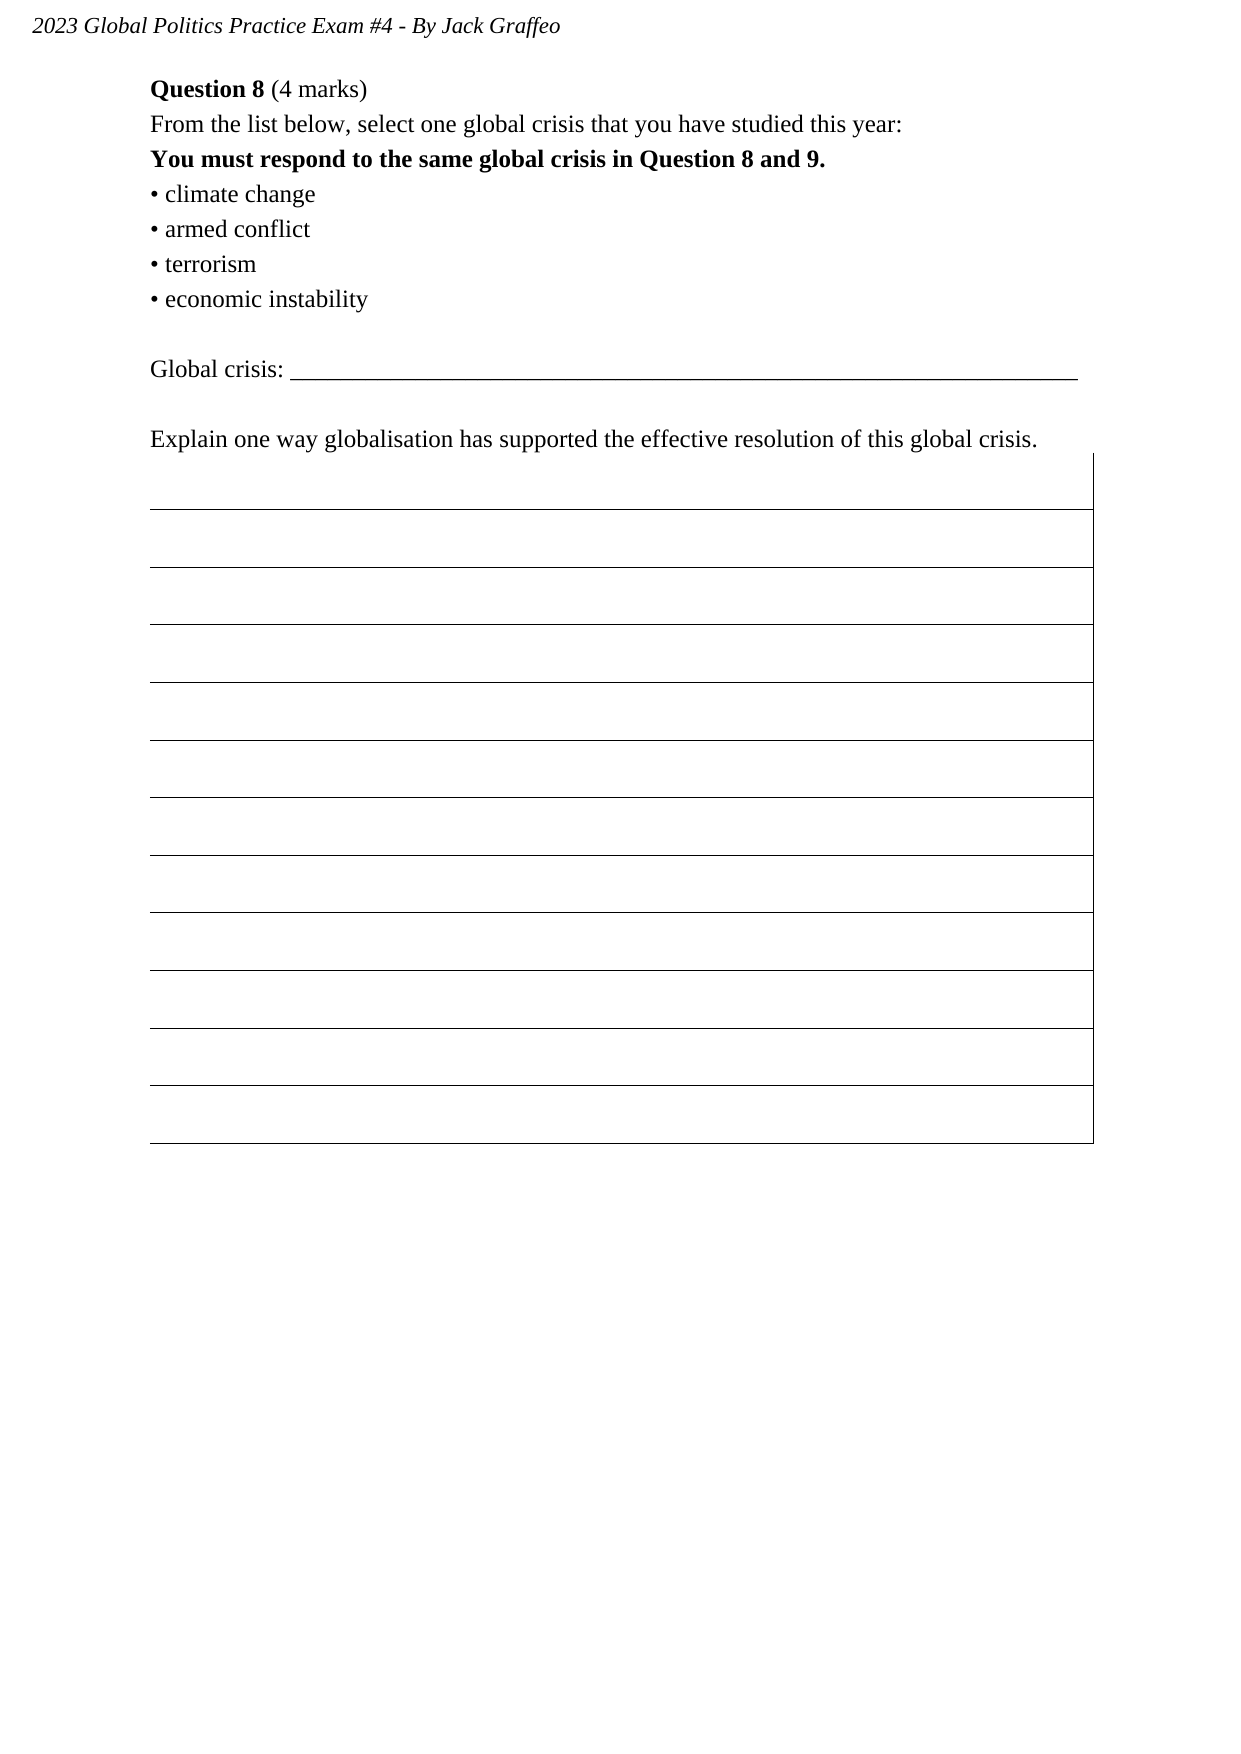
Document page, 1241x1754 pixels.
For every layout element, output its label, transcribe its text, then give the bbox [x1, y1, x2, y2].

table_cell [150, 798, 1093, 855]
text • armed conflict [150, 214, 1090, 242]
table_cell [150, 510, 1093, 567]
table_cell [150, 568, 1093, 624]
table_cell [150, 971, 1093, 1027]
table_cell [150, 683, 1093, 739]
table_cell [150, 913, 1093, 970]
table_cell [150, 1029, 1093, 1085]
text You must respond to the same global crisis in Question 8 and 9. [150, 144, 1090, 172]
text • terrorism [150, 249, 1090, 277]
table_cell [150, 625, 1093, 682]
text From the list below, select one global crisis that you have studied this year: [150, 109, 1090, 137]
text • economic instability [150, 284, 1090, 312]
text Global crisis: _______________________________________________________________ [150, 354, 1090, 382]
table_header [150, 453, 1093, 509]
table_cell [150, 856, 1093, 912]
text Explain one way globalisation has supported the effective resolution of this global crisis. [150, 424, 1090, 452]
text Question 8 (4 marks) [150, 74, 1090, 102]
text • climate change [150, 179, 1090, 207]
table_cell [150, 1086, 1093, 1143]
table_cell [150, 741, 1093, 797]
